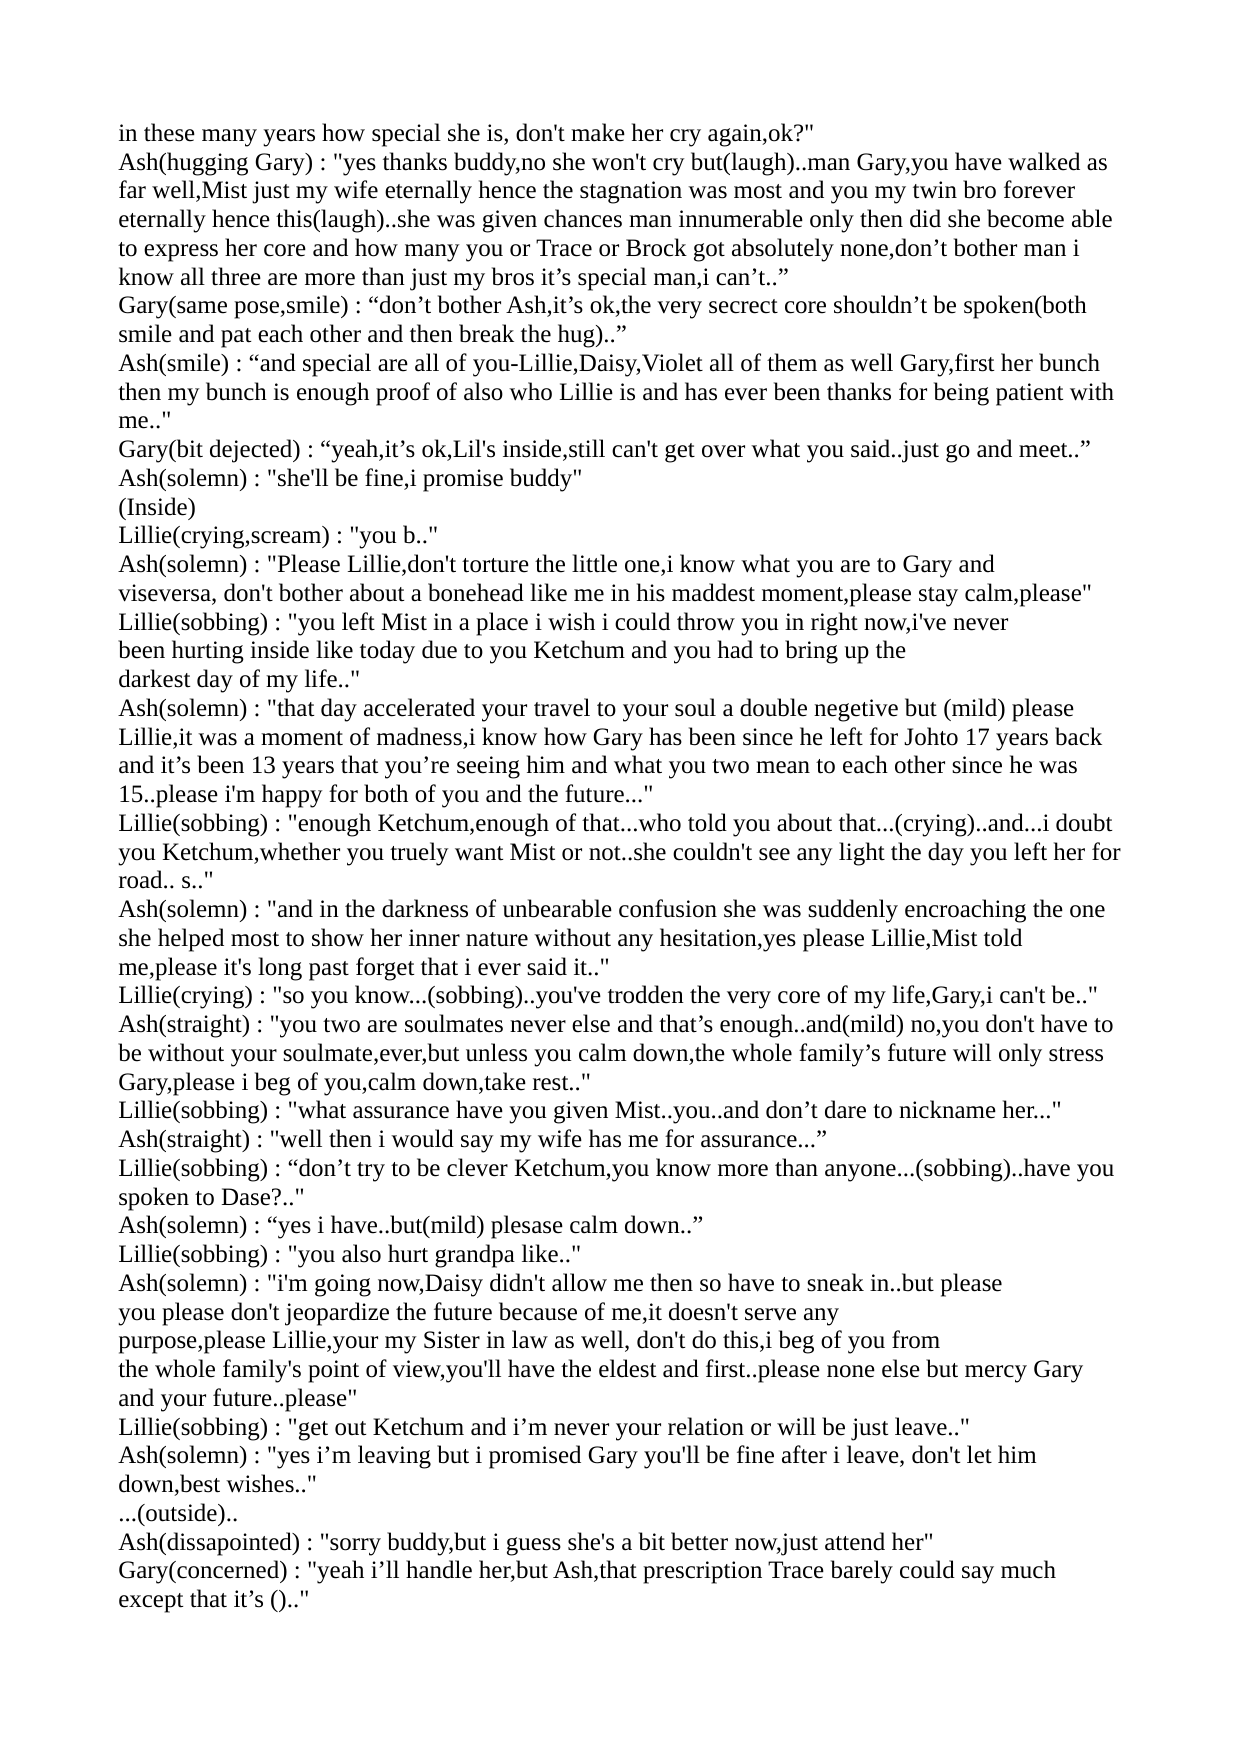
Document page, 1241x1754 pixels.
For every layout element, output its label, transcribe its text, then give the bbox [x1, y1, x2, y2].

text purpose,please Lillie,your my Sister in law as well, don't do this,i beg of you from [118, 1326, 1122, 1354]
text Ash(hugging Gary) : "yes thanks buddy,no she won't cry but(laugh)..man Gary,you have walked as far well,Mist just my wife eternally hence the stagnation was most and you my twin bro forever eternally hence this(laugh)..she was given chances man innumerable only then did she become able to express her core and how many you or Trace or Brock got absolutely none,don’t bother man i know all three are more than just my bros it’s special man,i can’t..” [118, 147, 1122, 291]
text Ash(dissapointed) : "sorry buddy,but i guess she's a bit better now,just attend her" [118, 1527, 1122, 1556]
text Ash(straight) : "you two are soulmates never else and that’s enough..and(mild) no,you don't have to be without your soulmate,ever,but unless you calm down,the whole family’s future will only stress Gary,please i beg of you,calm down,take rest.." [118, 1009, 1122, 1096]
text Ash(solemn) : "Please Lillie,don't torture the little one,i know what you are to Gary and [118, 549, 1122, 578]
text the whole family's point of view,you'll have the eldest and first..please none else but mercy Gary and your future..please" [118, 1354, 1122, 1412]
text Ash(solemn) : "and in the darkness of unbearable confusion she was suddenly encroaching the one she helped most to show her inner nature without any hesitation,yes please Lillie,Mist told me,please it's long past forget that i ever said it.." [118, 894, 1122, 981]
text Lillie(crying,scream) : "you b.." [118, 521, 1122, 549]
text Gary(same pose,smile) : “don’t bother Ash,it’s ok,the very secrect core shouldn’t be spoken(both smile and pat each other and then break the hug)..” [118, 291, 1122, 348]
text Ash(solemn) : "yes i’m leaving but i promised Gary you'll be fine after i leave, don't let him [118, 1441, 1122, 1469]
text Gary(concerned) : "yeah i’ll handle her,but Ash,that prescription Trace barely could say much except that it’s ().." [118, 1556, 1122, 1613]
text Lillie(crying) : "so you know...(sobbing)..you've trodden the very core of my life,Gary,i can't be.." [118, 981, 1122, 1009]
text down,best wishes.." [118, 1469, 1122, 1498]
text Lillie(sobbing) : "you left Mist in a place i wish i could throw you in right now,i've never [118, 607, 1122, 636]
text Lillie(sobbing) : "enough Ketchum,enough of that...who told you about that...(crying)..and...i doubt you Ketchum,whether you truely want Mist or not..she couldn't see any light the day you left her for road.. s.." [118, 808, 1122, 894]
text darkest day of my life.." [118, 664, 1122, 693]
text Lillie(sobbing) : "get out Ketchum and i’m never your relation or will be just leave.." [118, 1412, 1122, 1441]
text Ash(solemn) : "she'll be fine,i promise buddy" [118, 463, 1122, 492]
text viseversa, don't bother about a bonehead like me in his maddest moment,please stay calm,please" [118, 578, 1122, 607]
text Ash(solemn) : “yes i have..but(mild) plesase calm down..” [118, 1211, 1122, 1239]
text Ash(solemn) : "that day accelerated your travel to your soul a double negetive but (mild) please Lillie,it was a moment of madness,i know how Gary has been since he left for Johto 17 years back and it’s been 13 years that you’re seeing him and what you two mean to each other since he was 15..please i'm happy for both of you and the future..." [118, 693, 1122, 808]
text Ash(smile) : “and special are all of you-Lillie,Daisy,Violet all of them as well Gary,first her bunch then my bunch is enough proof of also who Lillie is and has ever been thanks for being patient with me.." [118, 348, 1122, 434]
text you please don't jeopardize the future because of me,it doesn't serve any [118, 1297, 1122, 1326]
text Lillie(sobbing) : "you also hurt grandpa like.." [118, 1239, 1122, 1268]
text in these many years how special she is, don't make her cry again,ok?" [118, 118, 1122, 147]
text Ash(straight) : "well then i would say my wife has me for assurance...” [118, 1124, 1122, 1153]
text Lillie(sobbing) : “don’t try to be clever Ketchum,you know more than anyone...(sobbing)..have you spoken to Dase?.." [118, 1153, 1122, 1211]
text ...(outside).. [118, 1498, 1122, 1527]
text Gary(bit dejected) : “yeah,it’s ok,Lil's inside,still can't get over what you said..just go and meet..” [118, 434, 1122, 463]
text Lillie(sobbing) : "what assurance have you given Mist..you..and don’t dare to nickname her..." [118, 1096, 1122, 1124]
text (Inside) [118, 492, 1122, 521]
text Ash(solemn) : "i'm going now,Daisy didn't allow me then so have to sneak in..but please [118, 1268, 1122, 1297]
text been hurting inside like today due to you Ketchum and you had to bring up the [118, 636, 1122, 664]
